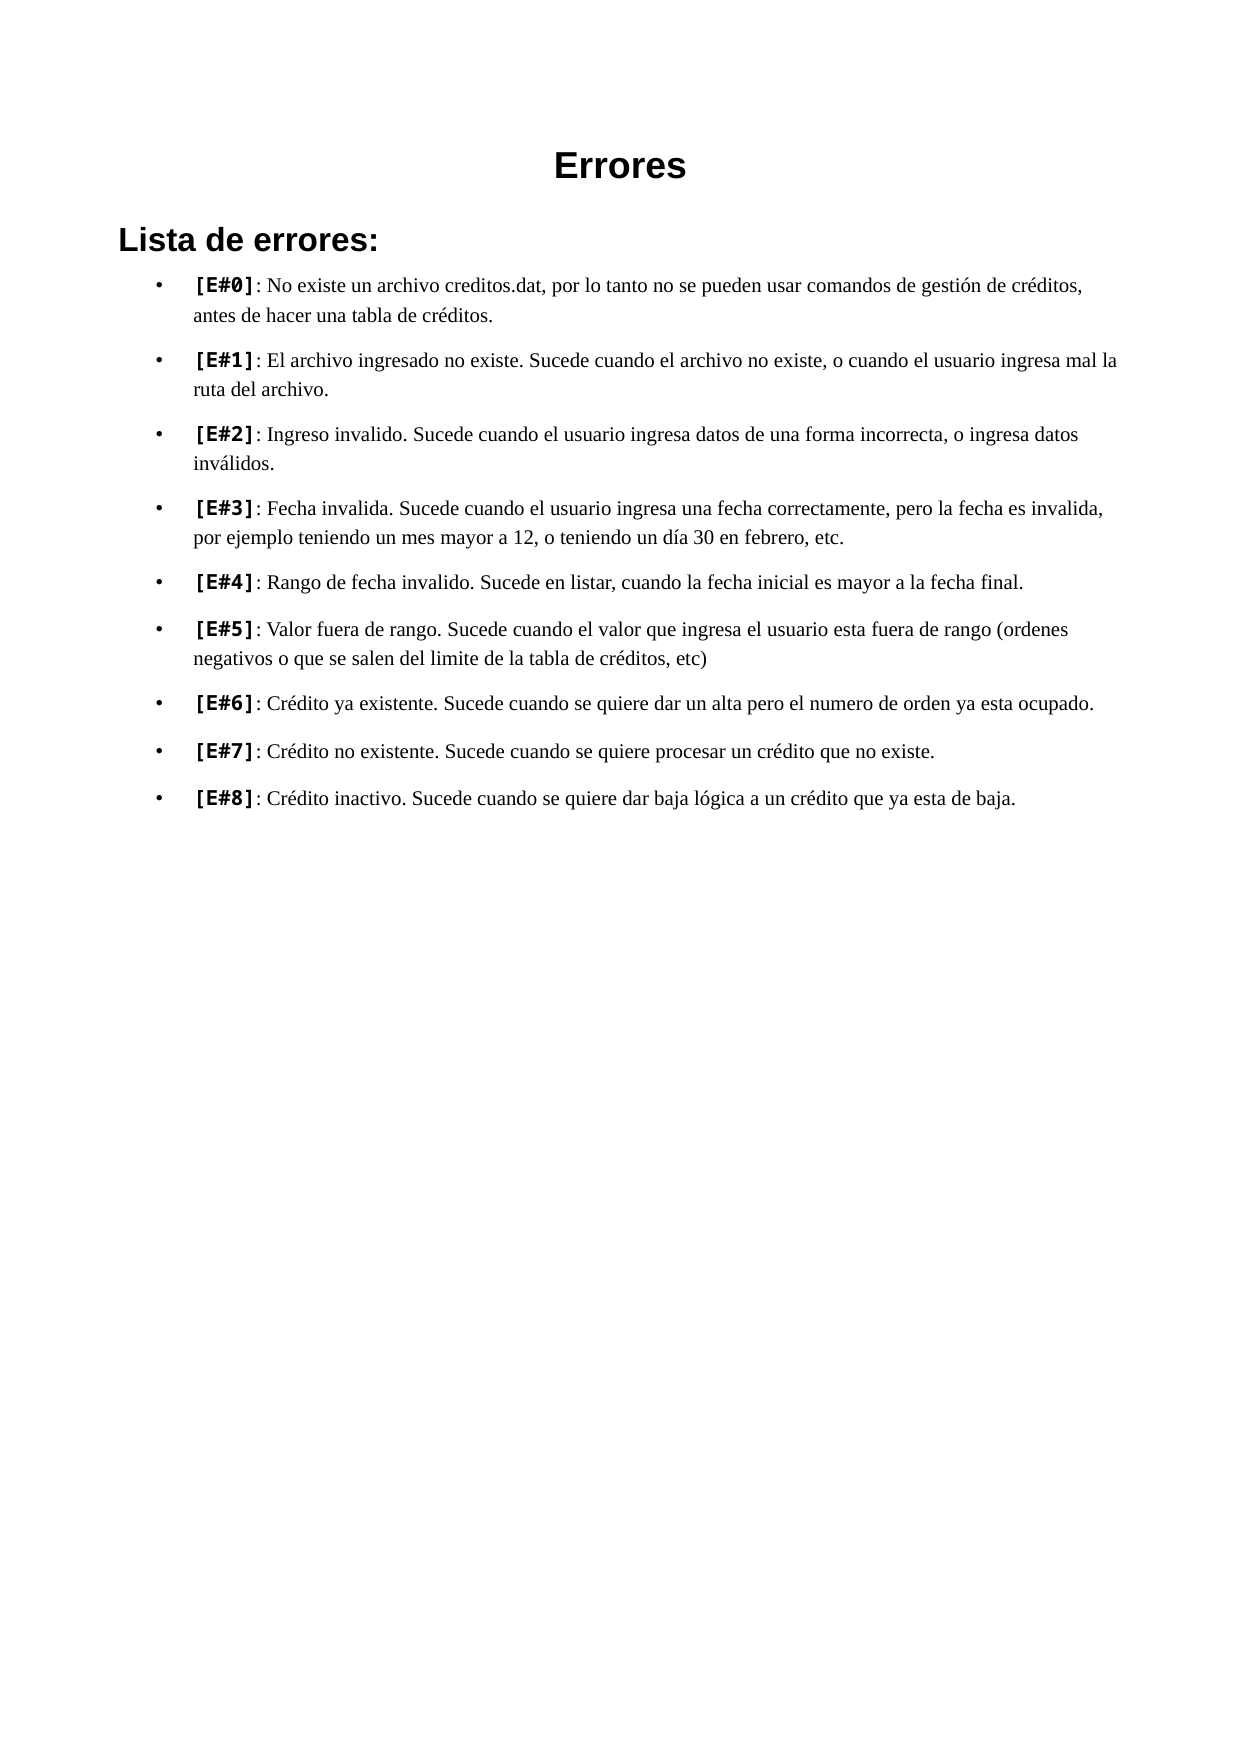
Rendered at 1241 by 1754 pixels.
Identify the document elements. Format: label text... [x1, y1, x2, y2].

list [E#1]: El archivo ingresado no existe. Sucede cuando el archivo no existe, o cuando el usuario ingresa mal la ruta del archivo. [156, 345, 1122, 401]
list [E#0]: No existe un archivo creditos.dat, por lo tanto no se pueden usar comandos de gestión de créditos, antes de hacer una tabla de créditos. [156, 271, 1122, 327]
list [E#7]: Crédito no existente. Sucede cuando se quiere procesar un crédito que no existe. [156, 736, 1122, 764]
list [E#3]: Fecha invalida. Sucede cuando el usuario ingresa una fecha correctamente, pero la fecha es invalida, por ejemplo teniendo un mes mayor a 12, o teniendo un día 30 en febrero, etc. [156, 493, 1122, 549]
subtitle Errores [118, 143, 1122, 186]
list [E#5]: Valor fuera de rango. Sucede cuando el valor que ingresa el usuario esta fuera de rango (ordenes negativos o que se salen del limite de la tabla de créditos, etc) [156, 614, 1122, 670]
list [E#2]: Ingreso invalido. Sucede cuando el usuario ingresa datos de una forma incorrecta, o ingresa datos inválidos. [156, 419, 1122, 475]
list [E#6]: Crédito ya existente. Sucede cuando se quiere dar un alta pero el numero de orden ya esta ocupado. [156, 688, 1122, 717]
list [E#8]: Crédito inactivo. Sucede cuando se quiere dar baja lógica a un crédito que ya esta de baja. [156, 783, 1122, 811]
list [E#4]: Rango de fecha invalido. Sucede en listar, cuando la fecha inicial es mayor a la fecha final. [156, 567, 1122, 596]
subtitle Lista de errores: [118, 219, 1122, 258]
